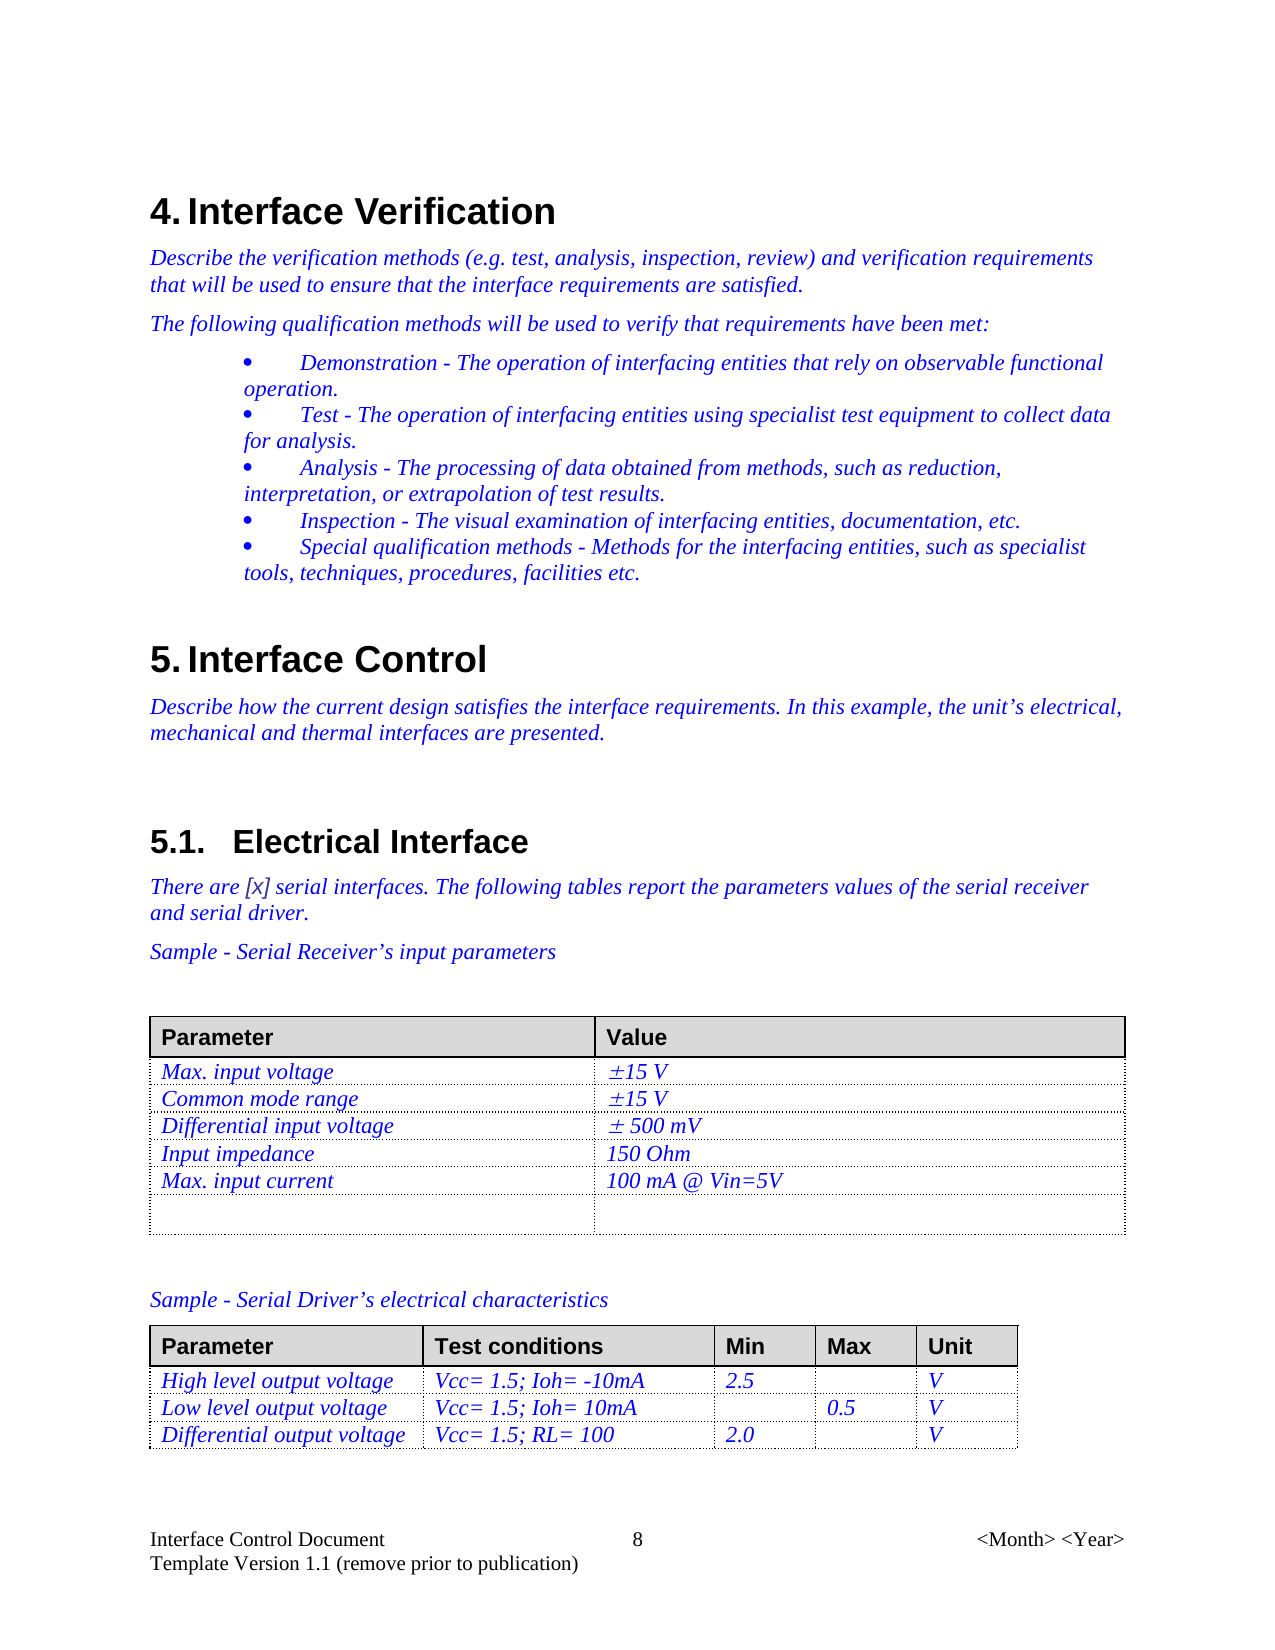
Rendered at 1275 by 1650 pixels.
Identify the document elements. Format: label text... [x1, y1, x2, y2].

table_cell [714, 1393, 816, 1421]
table_header Parameter [151, 1017, 594, 1056]
table_cell Input impedance [150, 1139, 595, 1166]
table_cell [816, 1421, 917, 1448]
table_cell 2.5 [714, 1367, 816, 1393]
list Special qualification methods - Methods for the interfacing entities, such as specialist tools, techniques, procedures, facilities etc. [244, 533, 1125, 586]
table_cell [595, 1194, 1125, 1233]
text Sample - Serial Receiver’s input parameters [150, 938, 1125, 964]
table_cell V [917, 1393, 1018, 1421]
text Describe how the current design satisfies the interface requirements. In this example, the unit’s electrical, mechanical and thermal interfaces are presented. [150, 693, 1125, 745]
text There are [x] serial interfaces. The following tables report the parameters values of the serial receiver and serial driver. [150, 873, 1125, 926]
table_cell 100 mA @ Vin=5V [595, 1166, 1125, 1194]
table_cell [150, 1194, 595, 1233]
table_cell 150 Ohm [595, 1139, 1125, 1166]
table_cell Max. input voltage [150, 1058, 595, 1084]
subtitle Interface Verification [150, 189, 1125, 232]
table_cell Vcc= 1.5; RL= 100 [423, 1421, 714, 1448]
table_cell High level output voltage [150, 1367, 423, 1393]
text Sample - Serial Driver’s electrical characteristics [150, 1286, 1125, 1312]
table_cell [816, 1367, 917, 1393]
table_cell 2.0 [714, 1421, 816, 1448]
list Demonstration - The operation of interfacing entities that rely on observable functional operation. [244, 348, 1125, 401]
table_header Min [715, 1326, 815, 1365]
table_cell V [917, 1367, 1018, 1393]
table_cell 15 V [595, 1058, 1125, 1084]
table_cell 0.5 [816, 1393, 917, 1421]
table_cell  500 mV [595, 1111, 1125, 1139]
subtitle Electrical Interface [150, 822, 1125, 860]
table_cell 15 V [595, 1084, 1125, 1111]
table_cell Differential input voltage [150, 1111, 595, 1139]
list Test - The operation of interfacing entities using specialist test equipment to collect data for analysis. [244, 401, 1125, 454]
table_cell V [917, 1421, 1018, 1448]
text Describe the verification methods (e.g. test, analysis, inspection, review) and verification requirements that will be used to ensure that the interface requirements are satisfied. [150, 244, 1125, 297]
text The following qualification methods will be used to verify that requirements have been met: [150, 310, 1125, 336]
table_header Parameter [151, 1326, 422, 1365]
table_cell Low level output voltage [150, 1393, 423, 1421]
table_cell Vcc= 1.5; Ioh= 10mA [423, 1393, 714, 1421]
table_cell Common mode range [150, 1084, 595, 1111]
table_cell Differential output voltage [150, 1421, 423, 1448]
table_cell Max. input current [150, 1166, 595, 1194]
subtitle Interface Control [150, 637, 1125, 680]
table_header Test conditions [424, 1326, 714, 1365]
table_cell Vcc= 1.5; Ioh= -10mA [423, 1367, 714, 1393]
table_header Value [596, 1017, 1124, 1056]
list Inspection - The visual examination of interfacing entities, documentation, etc. [244, 507, 1125, 533]
list Analysis - The processing of data obtained from methods, such as reduction, interpretation, or extrapolation of test results. [244, 454, 1125, 507]
table_header Unit [917, 1326, 1017, 1365]
table_header Max [816, 1326, 916, 1365]
